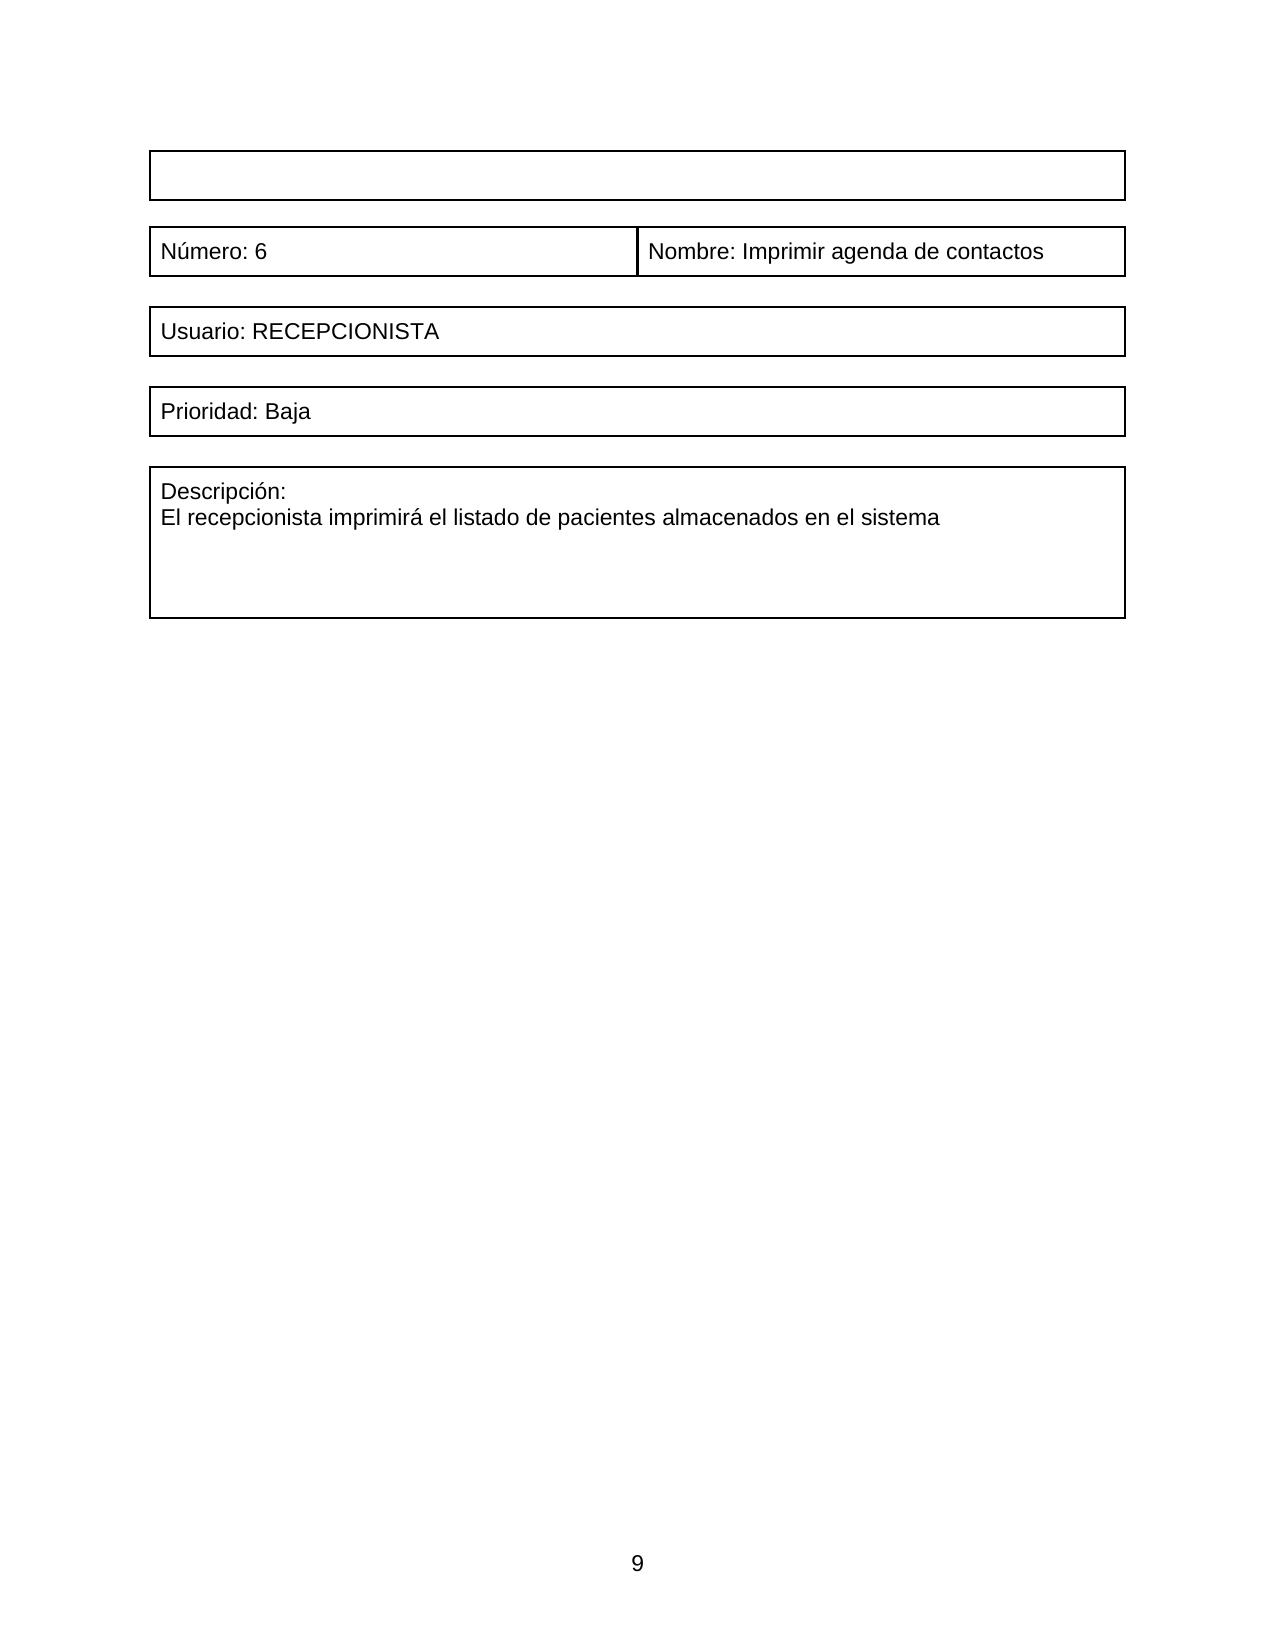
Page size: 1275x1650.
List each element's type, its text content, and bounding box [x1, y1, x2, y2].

table_header Nombre: Imprimir agenda de contactos [639, 228, 1124, 275]
table_header Usuario: RECEPCIONISTA [151, 308, 1124, 355]
table_header [151, 152, 1124, 198]
table_header Prioridad: Baja [151, 388, 1124, 435]
table_header Número: 6 [151, 228, 636, 275]
table_header Descripción: El recepcionista imprimirá el listado de pacientes almacenados en el sistema [151, 468, 1124, 617]
